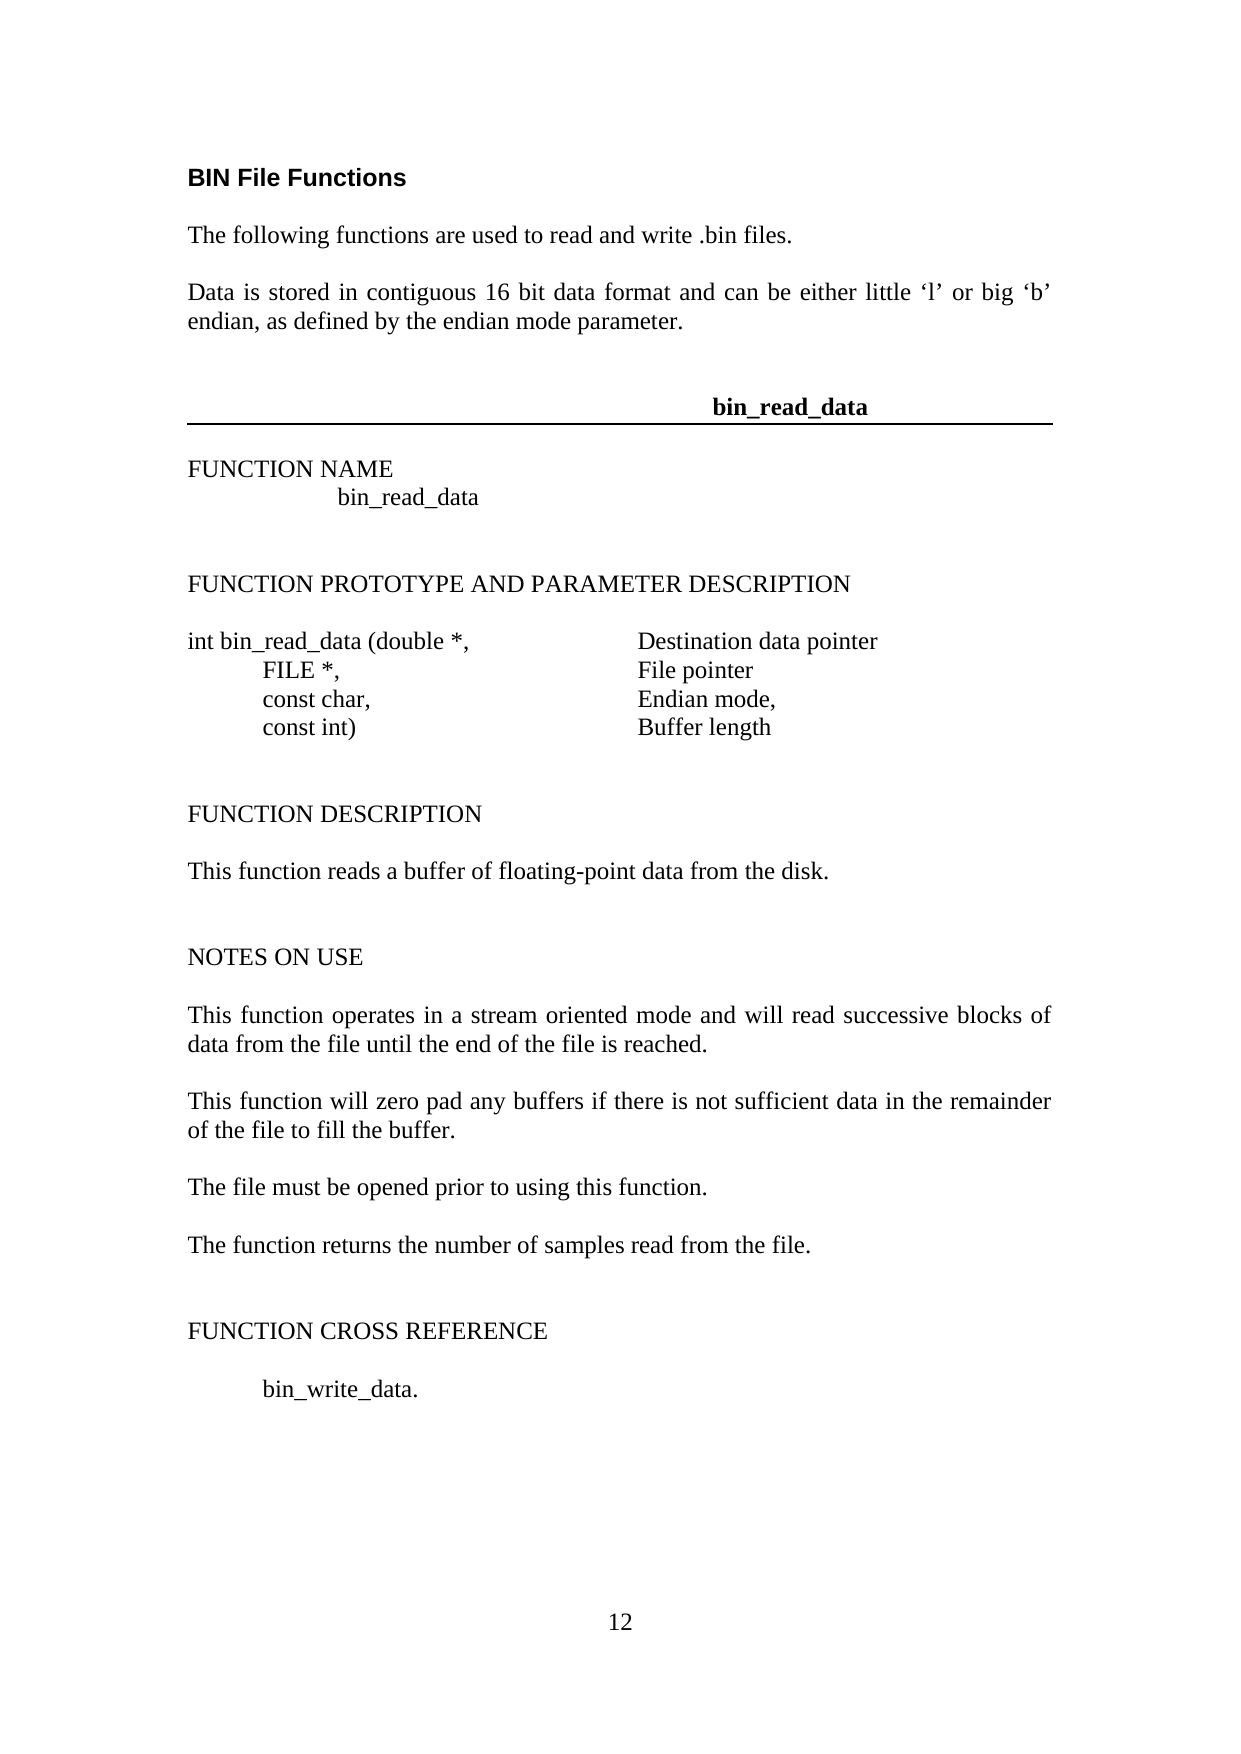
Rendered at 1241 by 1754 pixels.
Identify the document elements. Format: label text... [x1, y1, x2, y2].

text FUNCTION NAME [187, 454, 1053, 482]
text bin_read_data [187, 482, 1053, 511]
text int bin_read_data (double *, Destination data pointer [187, 626, 1053, 655]
text The function returns the number of samples read from the file. [187, 1230, 1053, 1259]
text Data is stored in contiguous 16 bit data format and can be either little ‘l’ or big ‘b’ endian, as defined by the endian mode parameter. [187, 277, 1053, 335]
text FUNCTION CROSS REFERENCE [187, 1316, 1053, 1345]
text bin_write_data. [187, 1374, 1053, 1402]
text This function will zero pad any buffers if there is not sufficient data in the remainder of the file to fill the buffer. [187, 1086, 1053, 1144]
text This function operates in a stream oriented mode and will read successive blocks of data from the file until the end of the file is reached. [187, 1000, 1053, 1057]
text FUNCTION PROTOTYPE AND PARAMETER DESCRIPTION [187, 569, 1053, 597]
text const char, Endian mode, [187, 684, 1053, 712]
text This function reads a buffer of floating-point data from the disk. [187, 856, 1053, 885]
text The following functions are used to read and write .bin files. [187, 220, 1053, 249]
text FUNCTION DESCRIPTION [187, 799, 1053, 827]
text NOTES ON USE [187, 942, 1053, 971]
text The file must be opened prior to using this function. [187, 1172, 1053, 1201]
subtitle bin_read_data [187, 392, 1053, 423]
text FILE *, File pointer [187, 655, 1053, 684]
subtitle BIN File Functions [187, 162, 1053, 191]
text const int) Buffer length [187, 712, 1053, 741]
